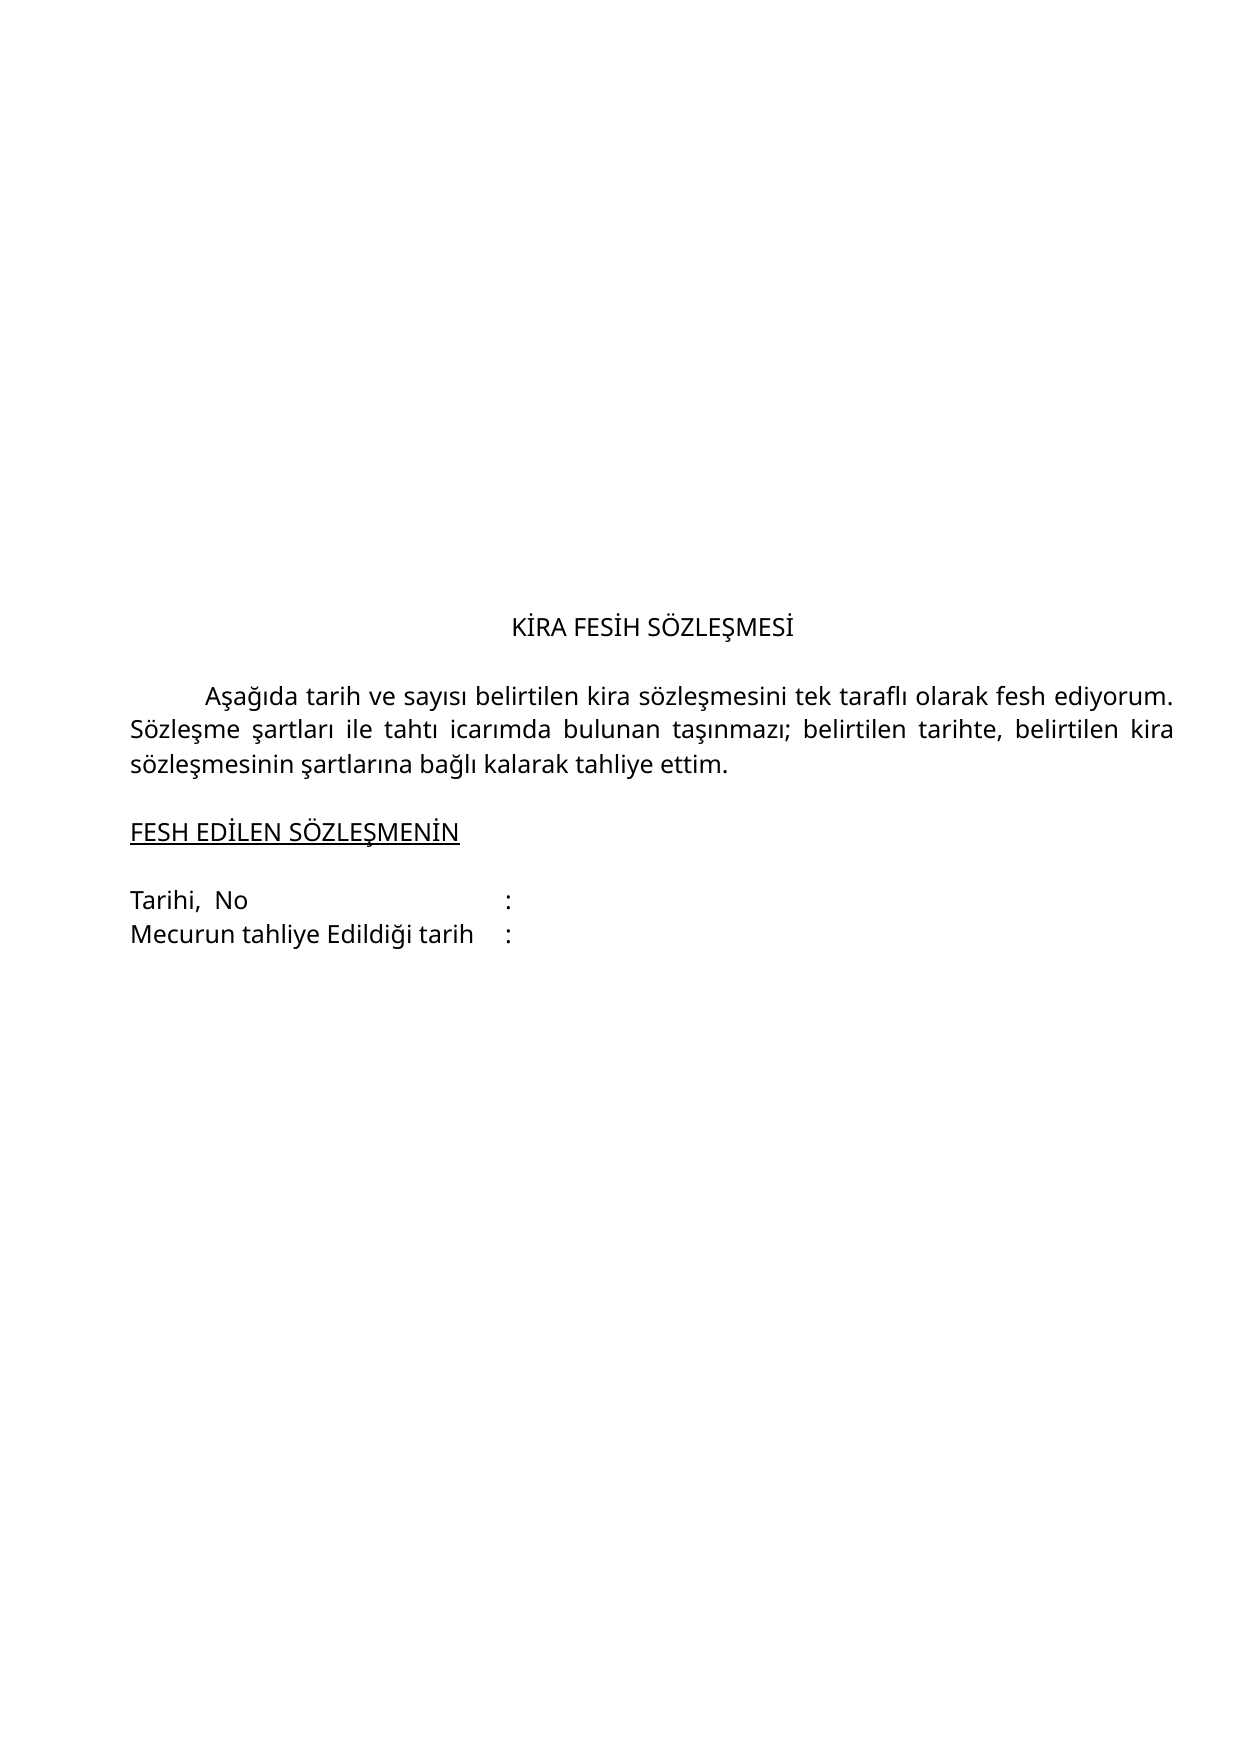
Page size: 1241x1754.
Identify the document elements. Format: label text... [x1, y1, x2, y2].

text Tarihi, No : [130, 882, 1175, 917]
text KİRA FESİH SÖZLEŞMESİ [130, 610, 1175, 644]
text Aşağıda tarih ve sayısı belirtilen kira sözleşmesini tek taraflı olarak fesh ediyorum. Sözleşme şartları ile tahtı icarımda bulunan taşınmazı; belirtilen tarihte, belirtilen kira sözleşmesinin şartlarına bağlı kalarak tahliye ettim. [130, 678, 1175, 780]
text FESH EDİLEN SÖZLEŞMENİN [130, 814, 1175, 848]
text Mecurun tahliye Edildiği tarih : [130, 917, 1175, 951]
